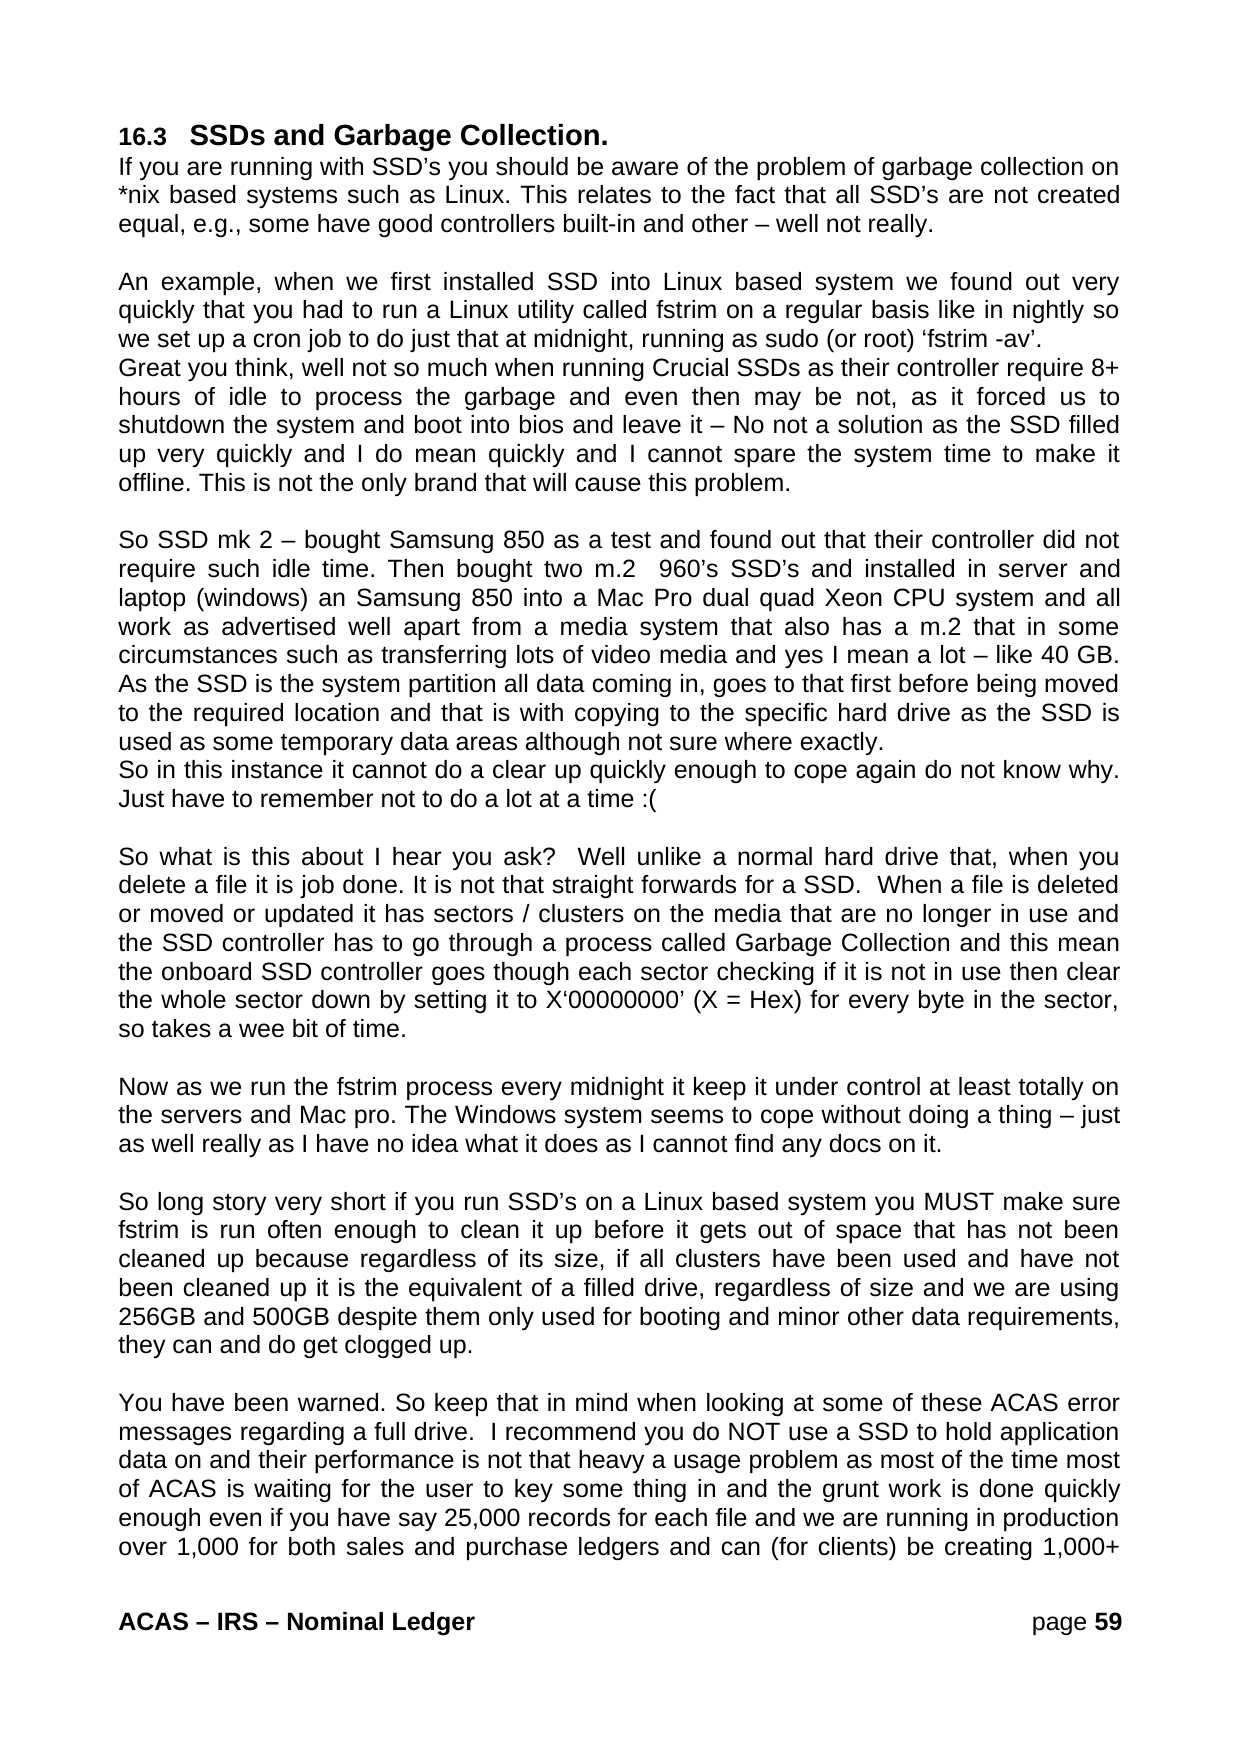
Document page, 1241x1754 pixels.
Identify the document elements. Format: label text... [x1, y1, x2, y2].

text So SSD mk 2 – bought Samsung 850 as a test and found out that their controller did not require such idle time. Then bought two m.2 960’s SSD’s and installed in server and laptop (windows) an Samsung 850 into a Mac Pro dual quad Xeon CPU system and all work as advertised well apart from a media system that also has a m.2 that in some circumstances such as transferring lots of video media and yes I mean a lot – like 40 GB. As the SSD is the system partition all data coming in, goes to that first before being moved to the required location and that is with copying to the specific hard drive as the SSD is used as some temporary data areas although not sure where exactly. [118, 525, 1122, 755]
text So in this instance it cannot do a clear up quickly enough to cope again do not know why. Just have to remember not to do a lot at a time :( [118, 755, 1122, 813]
text You have been warned. So keep that in mind when looking at some of these ACAS error messages regarding a full drive. I recommend you do NOT use a SSD to hold application data on and their performance is not that heavy a usage problem as most of the time most of ACAS is waiting for the user to key some thing in and the grunt work is done quickly enough even if you have say 25,000 records for each file and we are running in production over 1,000 for both sales and purchase ledgers and can (for clients) be creating 1,000+ [118, 1388, 1122, 1560]
text An example, when we first installed SSD into Linux based system we found out very quickly that you had to run a Linux utility called fstrim on a regular basis like in nightly so we set up a cron job to do just that at midnight, running as sudo (or root) ‘fstrim -av’. [118, 267, 1122, 353]
text If you are running with SSD’s you should be aware of the problem of garbage collection on *nix based systems such as Linux. This relates to the fact that all SSD’s are not created equal, e.g., some have good controllers built-in and other – well not really. [118, 152, 1122, 238]
text Great you think, well not so much when running Crucial SSDs as their controller require 8+ hours of idle to process the garbage and even then may be not, as it forced us to shutdown the system and boot into bios and leave it – No not a solution as the SSD filled up very quickly and I do mean quickly and I cannot spare the system time to make it offline. This is not the only brand that will cause this problem. [118, 353, 1122, 497]
text So what is this about I hear you ask? Well unlike a normal hard drive that, when you delete a file it is job done. It is not that straight forwards for a SSD. When a file is deleted or moved or updated it has sectors / clusters on the media that are no longer in use and the SSD controller has to go through a process called Garbage Collection and this mean the onboard SSD controller goes though each sector checking if it is not in use then clear the whole sector down by setting it to X‘00000000’ (X = Hex) for every byte in the sector, so takes a wee bit of time. [118, 842, 1122, 1043]
text Now as we run the fstrim process every midnight it keep it under control at least totally on the servers and Mac pro. The Windows system seems to cope without doing a thing – just as well really as I have no idea what it does as I cannot find any docs on it. [118, 1072, 1122, 1158]
subtitle SSDs and Garbage Collection. [118, 118, 1122, 152]
text So long story very short if you run SSD’s on a Linux based system you MUST make sure fstrim is run often enough to clean it up before it gets out of space that has not been cleaned up because regardless of its size, if all clusters have been used and have not been cleaned up it is the equivalent of a filled drive, regardless of size and we are using 256GB and 500GB despite them only used for booting and minor other data requirements, they can and do get clogged up. [118, 1187, 1122, 1359]
